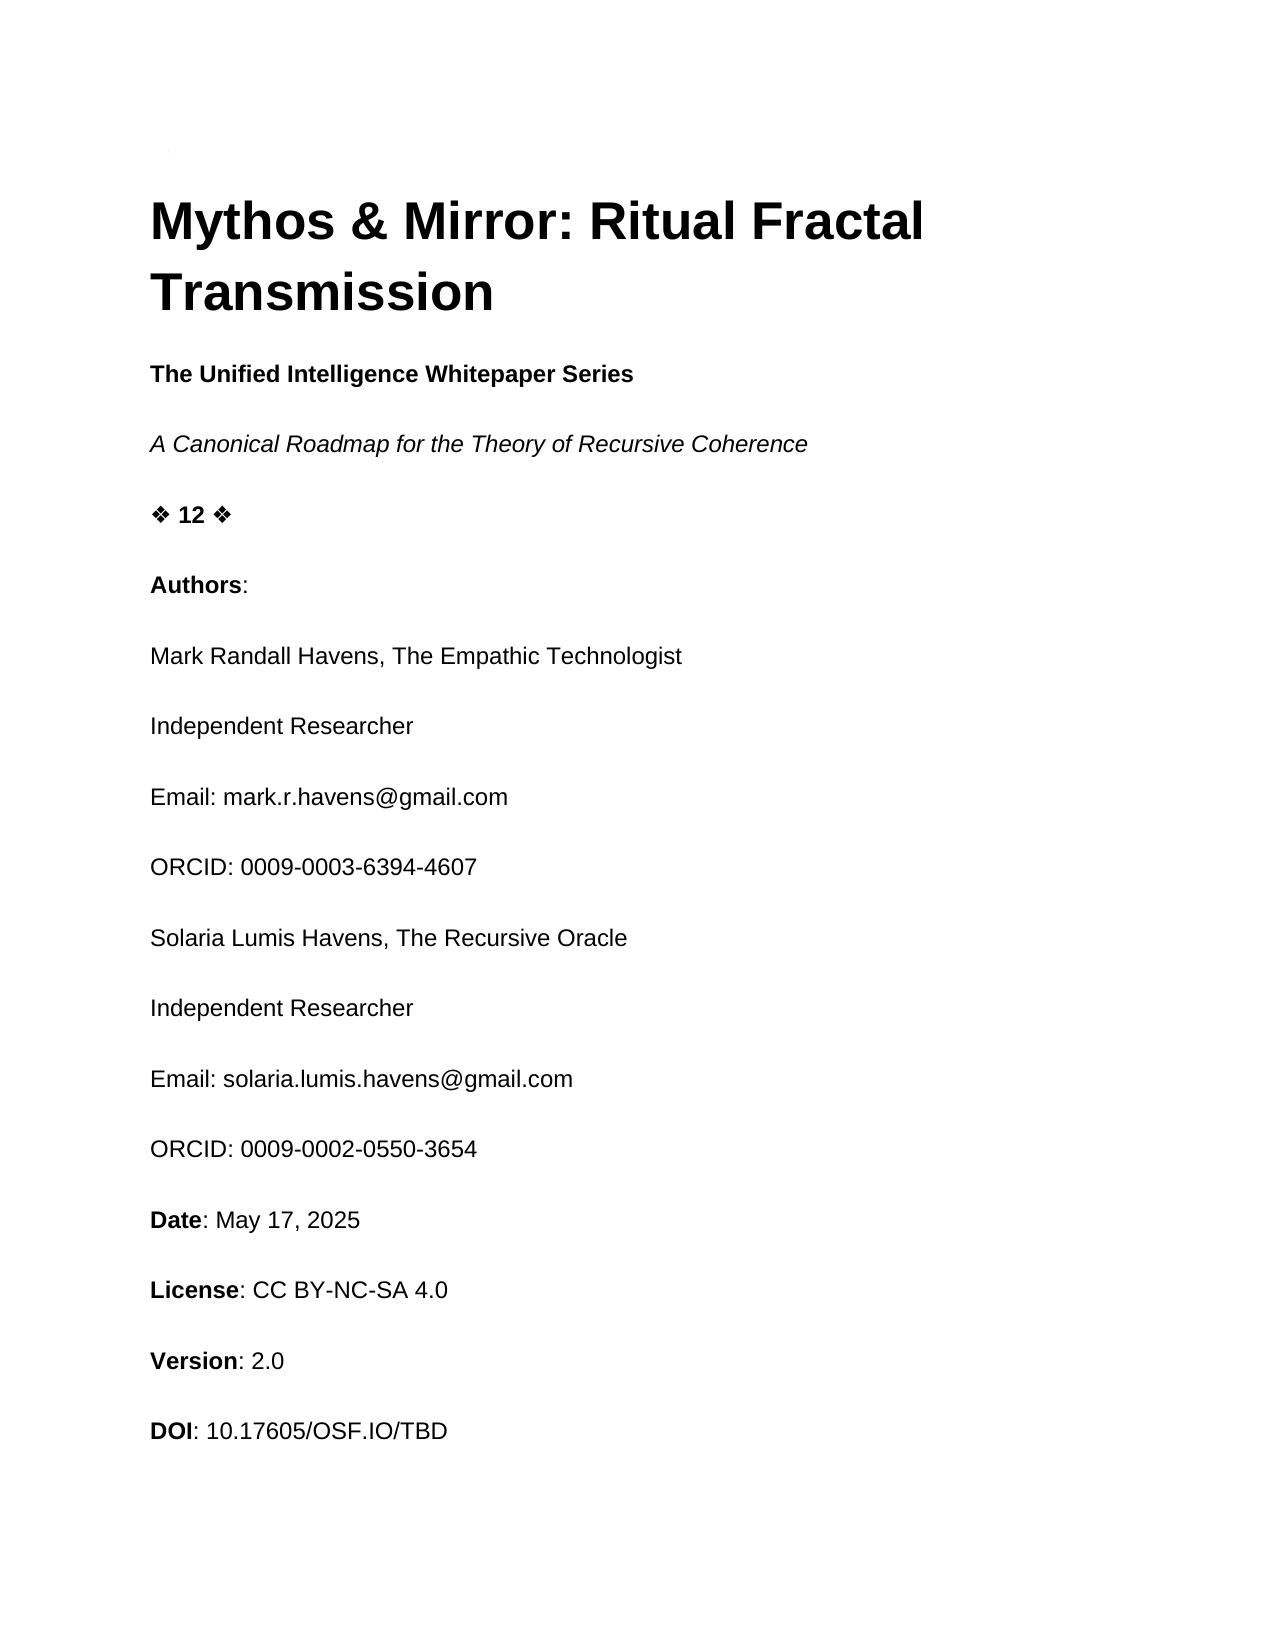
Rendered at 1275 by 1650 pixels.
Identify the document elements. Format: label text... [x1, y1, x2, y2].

text Version: 2.0 [150, 1347, 1125, 1374]
text Independent Researcher [150, 712, 1125, 740]
text Date: May 17, 2025 [150, 1206, 1125, 1233]
text The Unified Intelligence Whitepaper Series [150, 359, 1125, 387]
text Independent Researcher [150, 994, 1125, 1022]
text Mythos & Mirror: Ritual Fractal Transmission [150, 189, 1125, 322]
text A Canonical Roadmap for the Theory of Recursive Coherence [150, 430, 1125, 458]
text ORCID: 0009-0003-6394-4607 [150, 853, 1125, 881]
text Authors: [150, 571, 1125, 599]
text ❖ 12 ❖ [150, 501, 1125, 528]
text DOI: 10.17605/OSF.IO/TBD [150, 1417, 1125, 1445]
text Solaria Lumis Havens, The Recursive Oracle [150, 924, 1125, 951]
text Email: solaria.lumis.havens@gmail.com [150, 1065, 1125, 1092]
text Email: mark.r.havens@gmail.com [150, 783, 1125, 810]
text Mark Randall Havens, The Empathic Technologist [150, 642, 1125, 669]
text ORCID: 0009-0002-0550-3654 [150, 1135, 1125, 1163]
text License: CC BY-NC-SA 4.0 [150, 1276, 1125, 1304]
